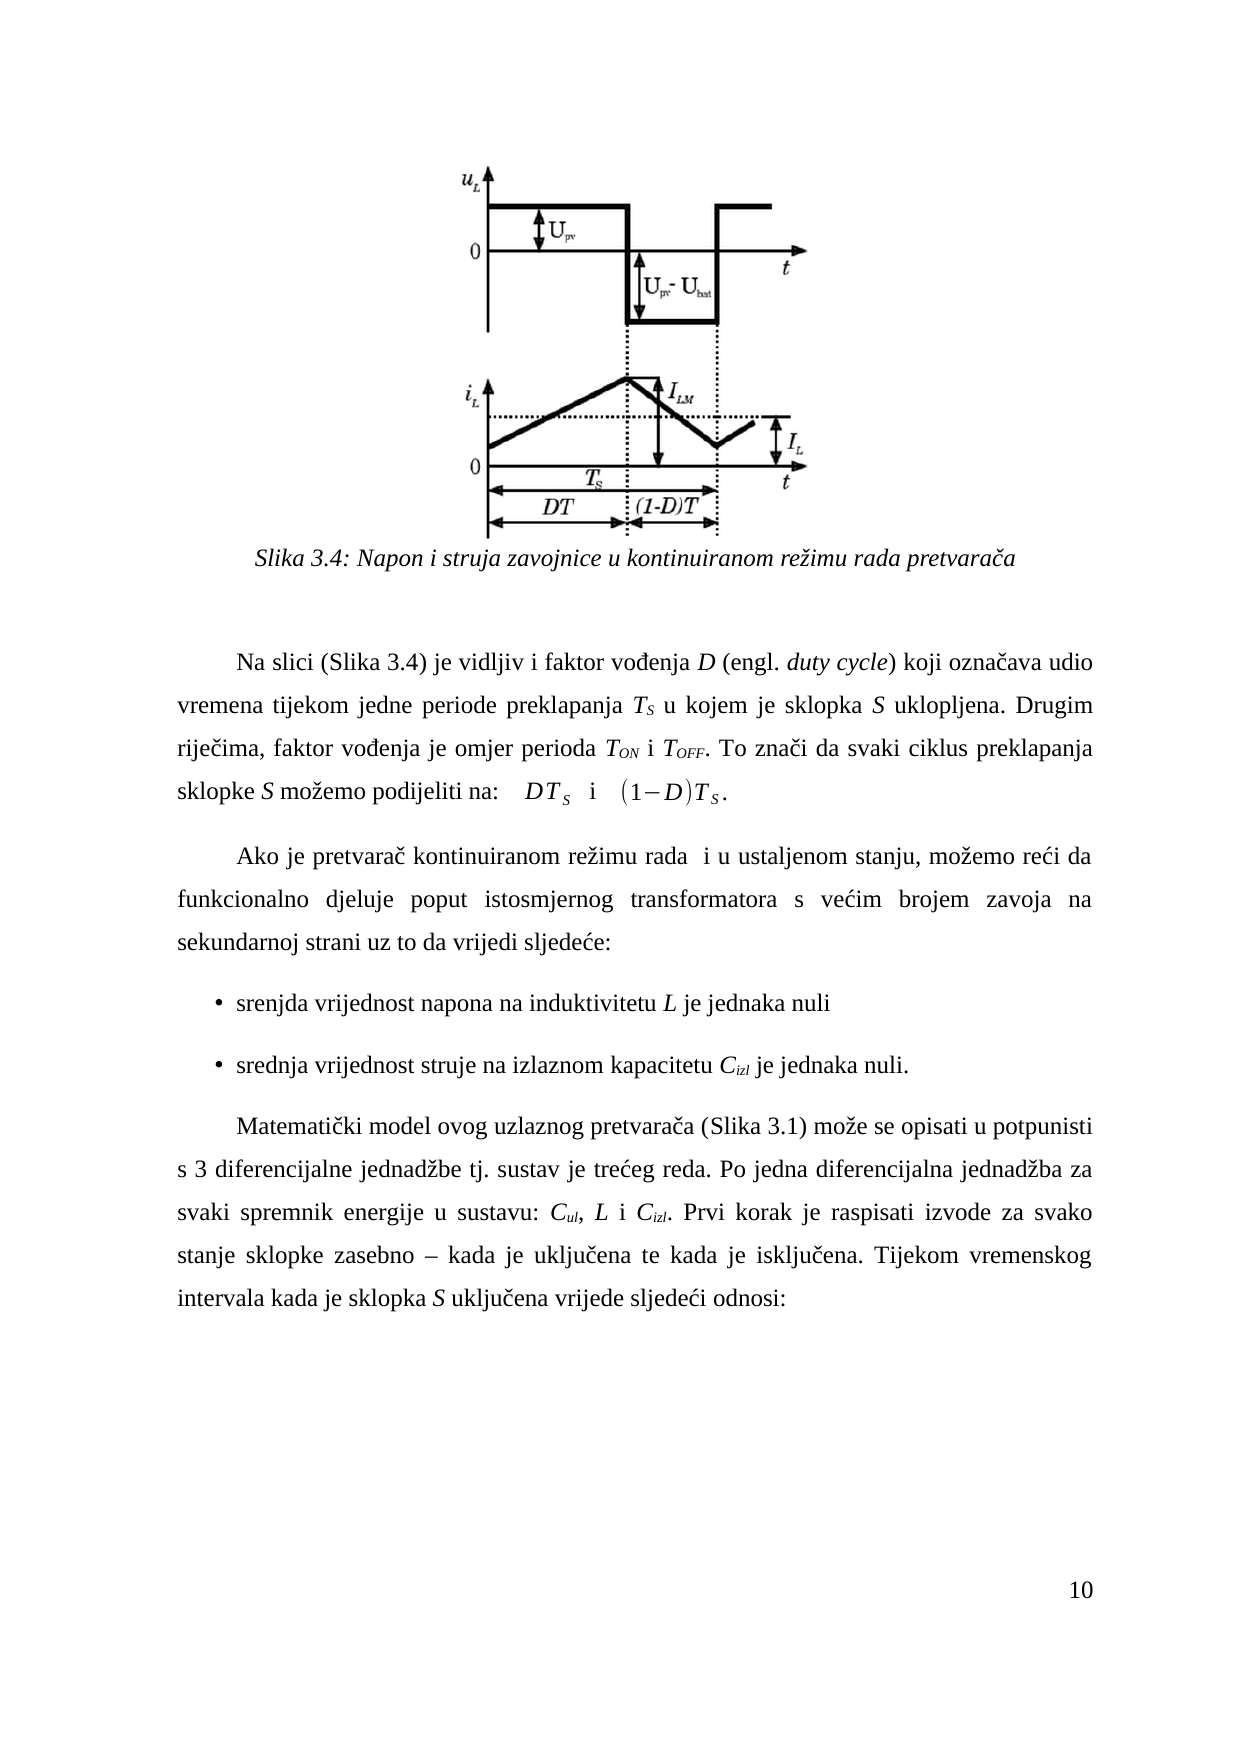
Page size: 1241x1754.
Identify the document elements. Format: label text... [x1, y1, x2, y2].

text Na slici (Slika 3.4) je vidljiv i faktor vođenja D (engl. duty cycle) koji označava udio vremena tijekom jedne periode preklapanja TS u kojem je sklopka S uklopljena. Drugim riječima, faktor vođenja je omjer perioda TON i TOFF. To znači da svaki ciklus preklapanja sklopke S možemo podijeliti na: i [177, 647, 1093, 809]
list srednja vrijednost struje na izlaznom kapacitetu Cizl je jednaka nuli. [214, 1050, 1093, 1078]
picture [177, 159, 1094, 543]
text Matematički model ovog uzlaznog pretvarača (Slika 3.1) može se opisati u potpunisti s 3 diferencijalne jednadžbe tj. sustav je trećeg reda. Po jedna diferencijalna jednadžba za svaki spremnik energije u sustavu: Cul, L i Cizl. Prvi korak je raspisati izvode za svako stanje sklopke zasebno – kada je uključena te kada je isključena. Tijekom vremenskog intervala kada je sklopka S uključena vrijede sljedeći odnosi: [177, 1111, 1093, 1312]
text Ako je pretvarač kontinuiranom režimu rada i u ustaljenom stanju, možemo reći da funkcionalno djeluje poput istosmjernog transformatora s većim brojem zavoja na sekundarnoj strani uz to da vrijedi sljedeće: [177, 841, 1093, 956]
text Slika 3.4: Napon i struja zavojnice u kontinuiranom režimu rada pretvarača [177, 543, 1093, 571]
list srenjda vrijednost napona na induktivitetu L je jednaka nuli [214, 988, 1093, 1017]
